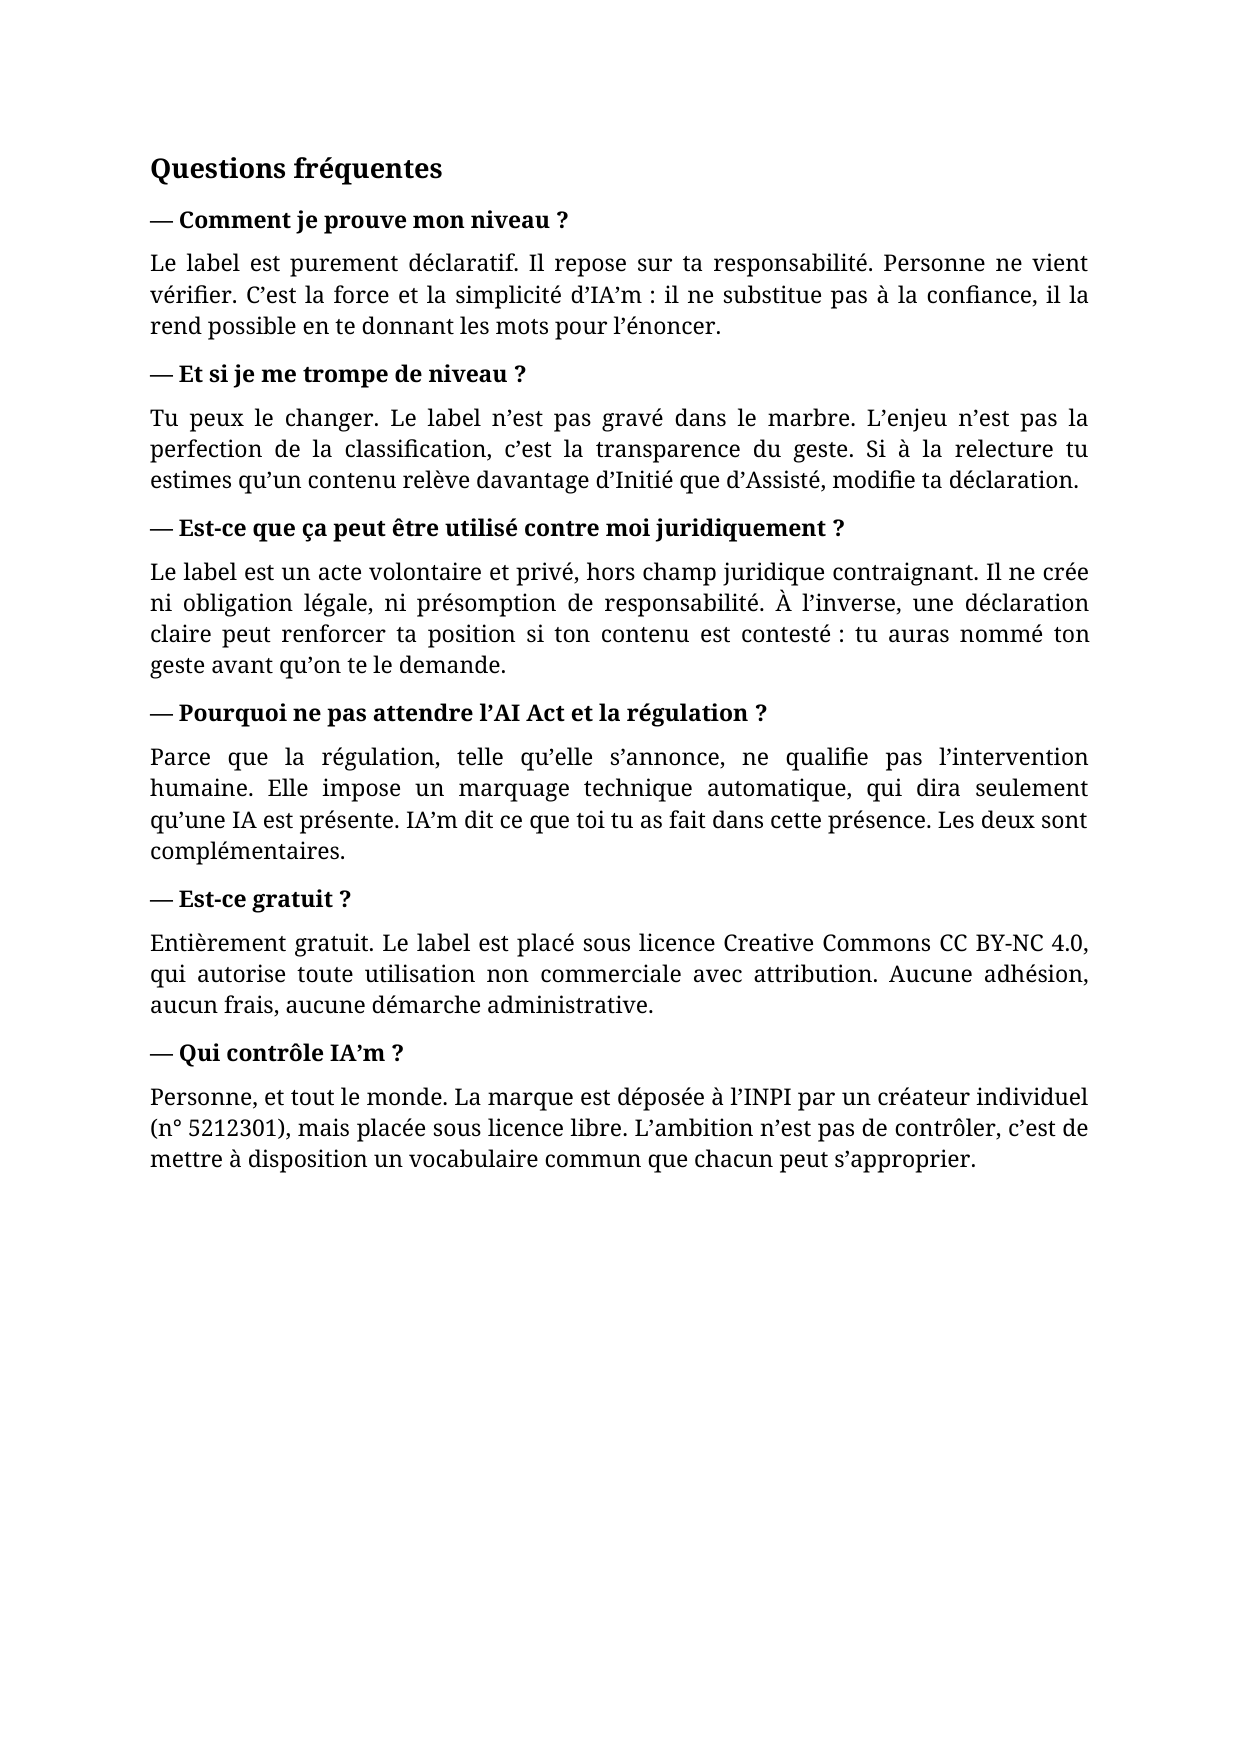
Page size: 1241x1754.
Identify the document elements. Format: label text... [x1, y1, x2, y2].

text Le label est un acte volontaire et privé, hors champ juridique contraignant. Il ne crée ni obligation légale, ni présomption de responsabilité. À l’inverse, une déclaration claire peut renforcer ta position si ton contenu est contesté : tu auras nommé ton geste avant qu’on te le demande. [150, 556, 1090, 681]
text — Est-ce gratuit ? [150, 883, 1090, 914]
text — Pourquoi ne pas attendre l’AI Act et la régulation ? [150, 697, 1090, 728]
text Tu peux le changer. Le label n’est pas gravé dans le marbre. L’enjeu n’est pas la perfection de la classification, c’est la transparence du geste. Si à la relecture tu estimes qu’un contenu relève davantage d’Initié que d’Assisté, modifie ta déclaration. [150, 401, 1090, 495]
text — Est-ce que ça peut être utilisé contre moi juridiquement ? [150, 512, 1090, 543]
text — Et si je me trompe de niveau ? [150, 358, 1090, 389]
text — Comment je prouve mon niveau ? [150, 203, 1090, 235]
text — Qui contrôle IA’m ? [150, 1037, 1090, 1068]
text Parce que la régulation, telle qu’elle s’annonce, ne qualifie pas l’intervention humaine. Elle impose un marquage technique automatique, qui dira seulement qu’une IA est présente. IA’m dit ce que toi tu as fait dans cette présence. Les deux sont complémentaires. [150, 741, 1090, 866]
text Le label est purement déclaratif. Il repose sur ta responsabilité. Personne ne vient vérifier. C’est la force et la simplicité d’IA’m : il ne substitue pas à la confiance, il la rend possible en te donnant les mots pour l’énoncer. [150, 247, 1090, 341]
text Entièrement gratuit. Le label est placé sous licence Creative Commons CC BY-NC 4.0, qui autorise toute utilisation non commerciale avec attribution. Aucune adhésion, aucun frais, aucune démarche administrative. [150, 926, 1090, 1020]
subtitle Questions fréquentes [150, 150, 1090, 187]
text Personne, et tout le monde. La marque est déposée à l’INPI par un créateur individuel (n° 5212301), mais placée sous licence libre. L’ambition n’est pas de contrôler, c’est de mettre à disposition un vocabulaire commun que chacun peut s’approprier. [150, 1081, 1090, 1174]
